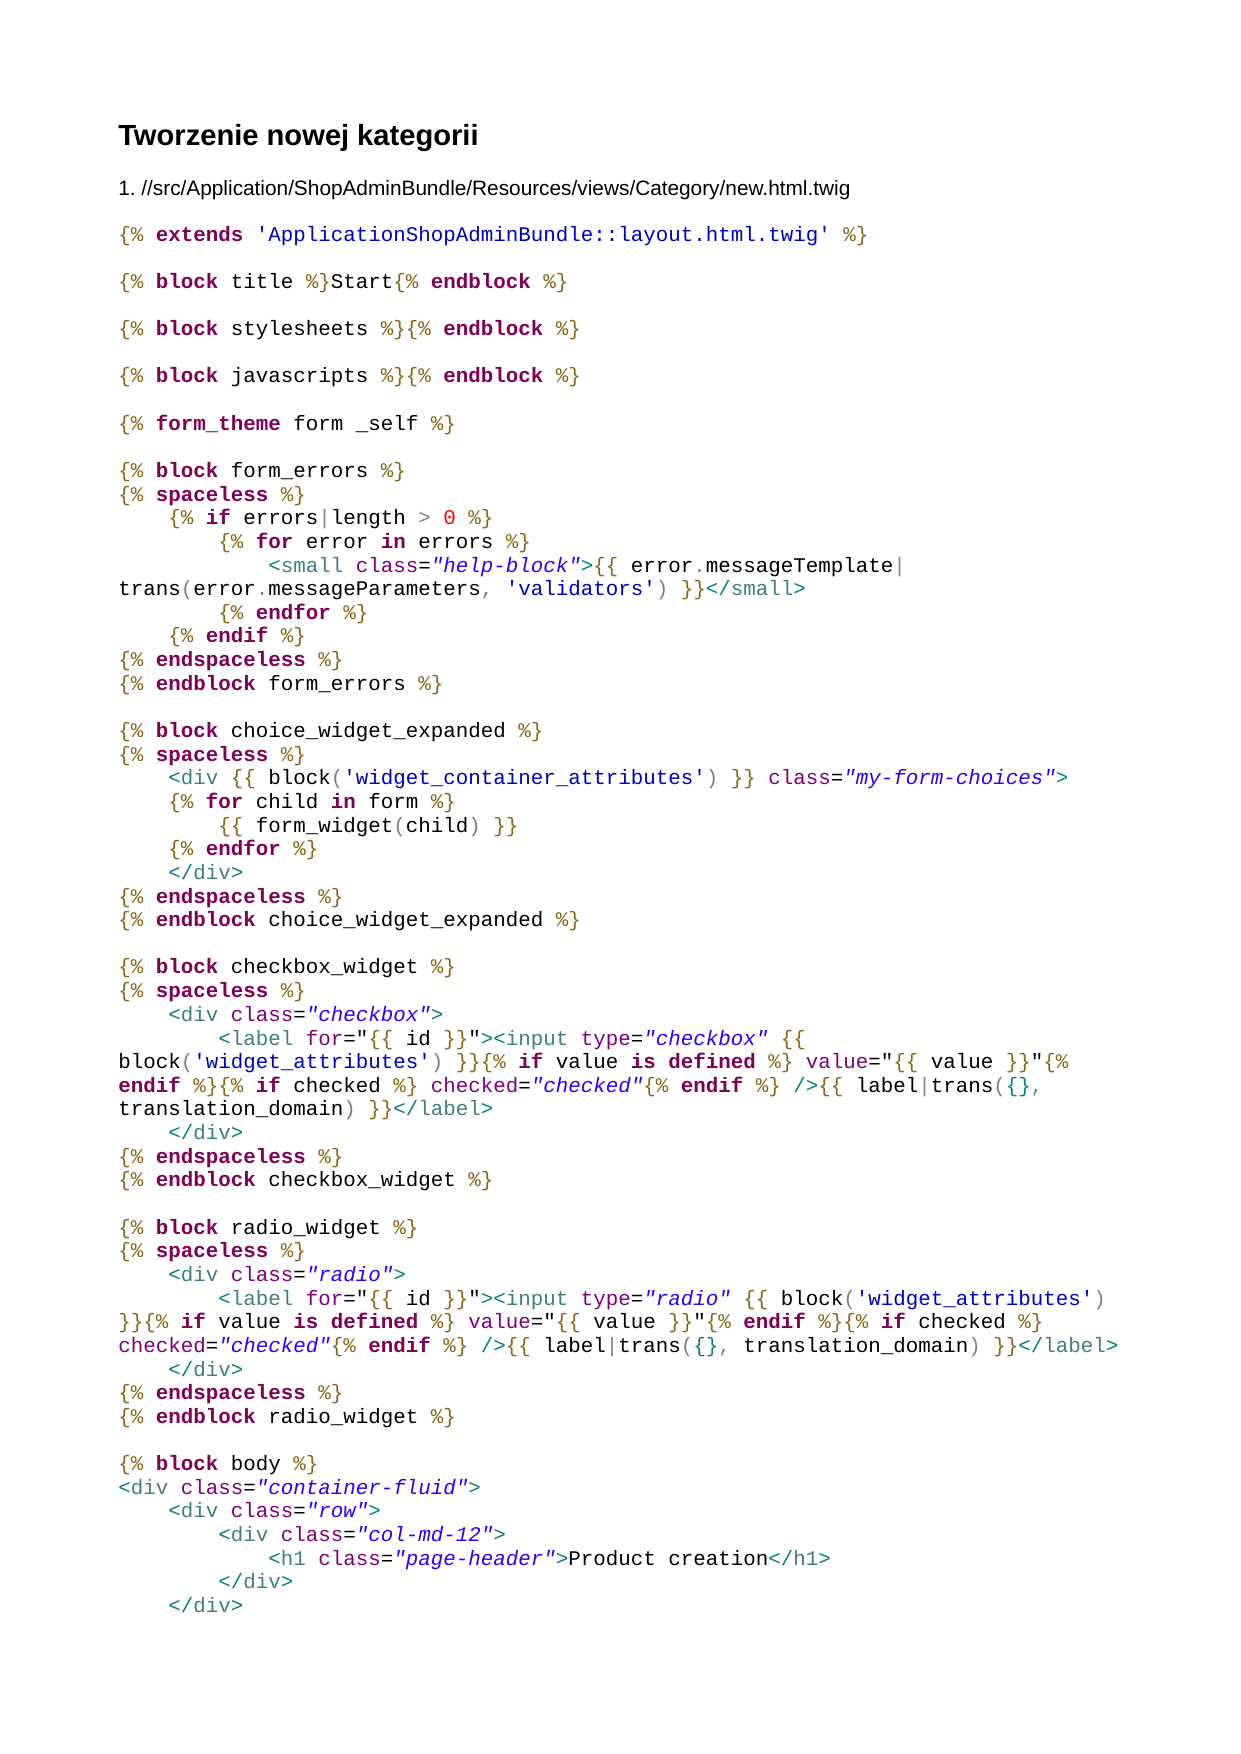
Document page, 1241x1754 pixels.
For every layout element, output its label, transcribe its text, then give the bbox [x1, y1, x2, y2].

text <h1 class="page-header">Product creation</h1> [118, 1548, 1122, 1571]
text <small class="help-block">{{ error.messageTemplate|trans(error.messageParameters, 'validators') }}</small> [118, 554, 1122, 602]
text {% spaceless %} [118, 744, 1122, 767]
text {% block stylesheets %}{% endblock %} [118, 318, 1122, 342]
text {% endif %} [118, 626, 1122, 649]
text {% endspaceless %} [118, 886, 1122, 909]
text {% spaceless %} [118, 980, 1122, 1004]
text {% block body %} [118, 1453, 1122, 1477]
text {% block form_errors %} [118, 460, 1122, 484]
text {% endfor %} [118, 602, 1122, 626]
text {% endspaceless %} [118, 1382, 1122, 1406]
text <div class="col-md-12"> [118, 1524, 1122, 1548]
text {% for child in form %} [118, 791, 1122, 815]
text <div class="row"> [118, 1500, 1122, 1524]
text {% spaceless %} [118, 1240, 1122, 1264]
text </div> [118, 862, 1122, 886]
text {% block radio_widget %} [118, 1217, 1122, 1240]
text <div class="radio"> [118, 1264, 1122, 1288]
text {% block javascripts %}{% endblock %} [118, 365, 1122, 389]
text <div class="checkbox"> [118, 1004, 1122, 1027]
text <div {{ block('widget_container_attributes') }} class="my-form-choices"> [118, 767, 1122, 791]
text </div> [118, 1571, 1122, 1595]
text {% endblock form_errors %} [118, 673, 1122, 696]
text {{ form_widget(child) }} [118, 815, 1122, 838]
text </div> [118, 1122, 1122, 1146]
text <label for="{{ id }}"><input type="checkbox" {{ block('widget_attributes') }}{% if value is defined %} value="{{ value }}"{% endif %}{% if checked %} checked="checked"{% endif %} />{{ label|trans({}, translation_domain) }}</label> [118, 1027, 1122, 1122]
text {% spaceless %} [118, 484, 1122, 507]
text {% block choice_widget_expanded %} [118, 720, 1122, 744]
text {% endblock radio_widget %} [118, 1406, 1122, 1429]
text {% block checkbox_widget %} [118, 957, 1122, 980]
text 1. //src/Application/ShopAdminBundle/Resources/views/Category/new.html.twig [118, 176, 1122, 199]
text {% endspaceless %} [118, 649, 1122, 673]
text {% if errors|length > 0 %} [118, 507, 1122, 531]
text Tworzenie nowej kategorii [118, 118, 1122, 152]
text {% endfor %} [118, 838, 1122, 862]
text <div class="container-fluid"> [118, 1477, 1122, 1500]
text {% for error in errors %} [118, 531, 1122, 554]
text {% extends 'ApplicationShopAdminBundle::layout.html.twig' %} [118, 223, 1122, 247]
text </div> [118, 1595, 1122, 1619]
text <label for="{{ id }}"><input type="radio" {{ block('widget_attributes') }}{% if value is defined %} value="{{ value }}"{% endif %}{% if checked %} checked="checked"{% endif %} />{{ label|trans({}, translation_domain) }}</label> [118, 1288, 1122, 1358]
text {% endblock choice_widget_expanded %} [118, 909, 1122, 933]
text </div> [118, 1358, 1122, 1382]
text {% form_theme form _self %} [118, 413, 1122, 436]
text {% endblock checkbox_widget %} [118, 1169, 1122, 1193]
text {% block title %}Start{% endblock %} [118, 271, 1122, 294]
text {% endspaceless %} [118, 1146, 1122, 1169]
